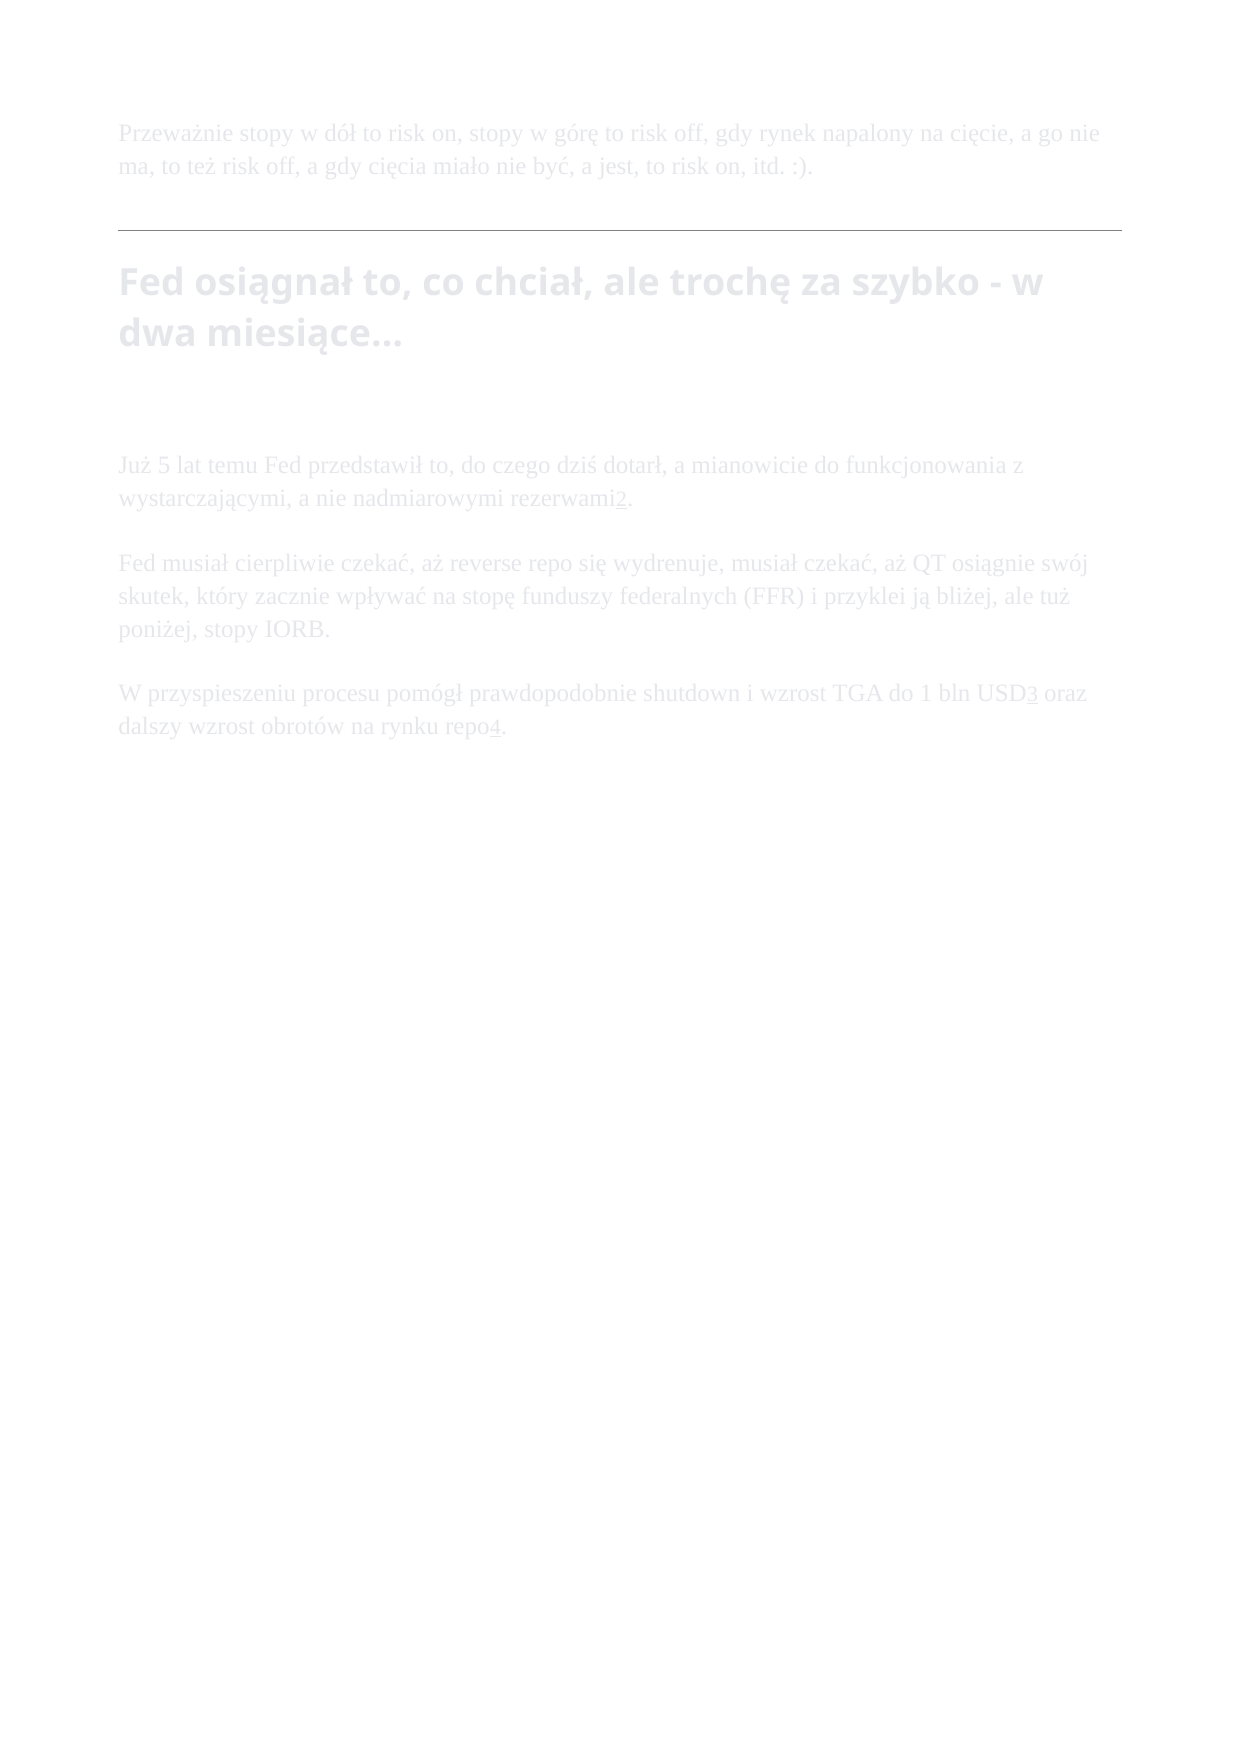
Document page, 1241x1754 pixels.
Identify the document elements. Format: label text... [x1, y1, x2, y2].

text Przeważnie stopy w dół to risk on, stopy w górę to risk off, gdy rynek napalony na cięcie, a go nie ma, to też risk off, a gdy cięcia miało nie być, a jest, to risk on, itd. :). [118, 118, 1122, 180]
subtitle Fed osiągnał to, co chciał, ale trochę za szybko - w dwa miesiące… [118, 255, 1122, 357]
text Już 5 lat temu Fed przedstawił to, do czego dziś dotarł, a mianowicie do funkcjonowania z wystarczającymi, a nie nadmiarowymi rezerwami2. [118, 450, 1122, 512]
text Fed musiał cierpliwie czekać, aż reverse repo się wydrenuje, musiał czekać, aż QT osiągnie swój skutek, który zacznie wpływać na stopę funduszy federalnych (FFR) i przyklei ją bliżej, ale tuż poniżej, stopy IORB. [118, 548, 1122, 642]
text W przyspieszeniu procesu pomógł prawdopodobnie shutdown i wzrost TGA do 1 bln USD3 oraz dalszy wzrost obrotów na rynku repo4. [118, 678, 1122, 740]
